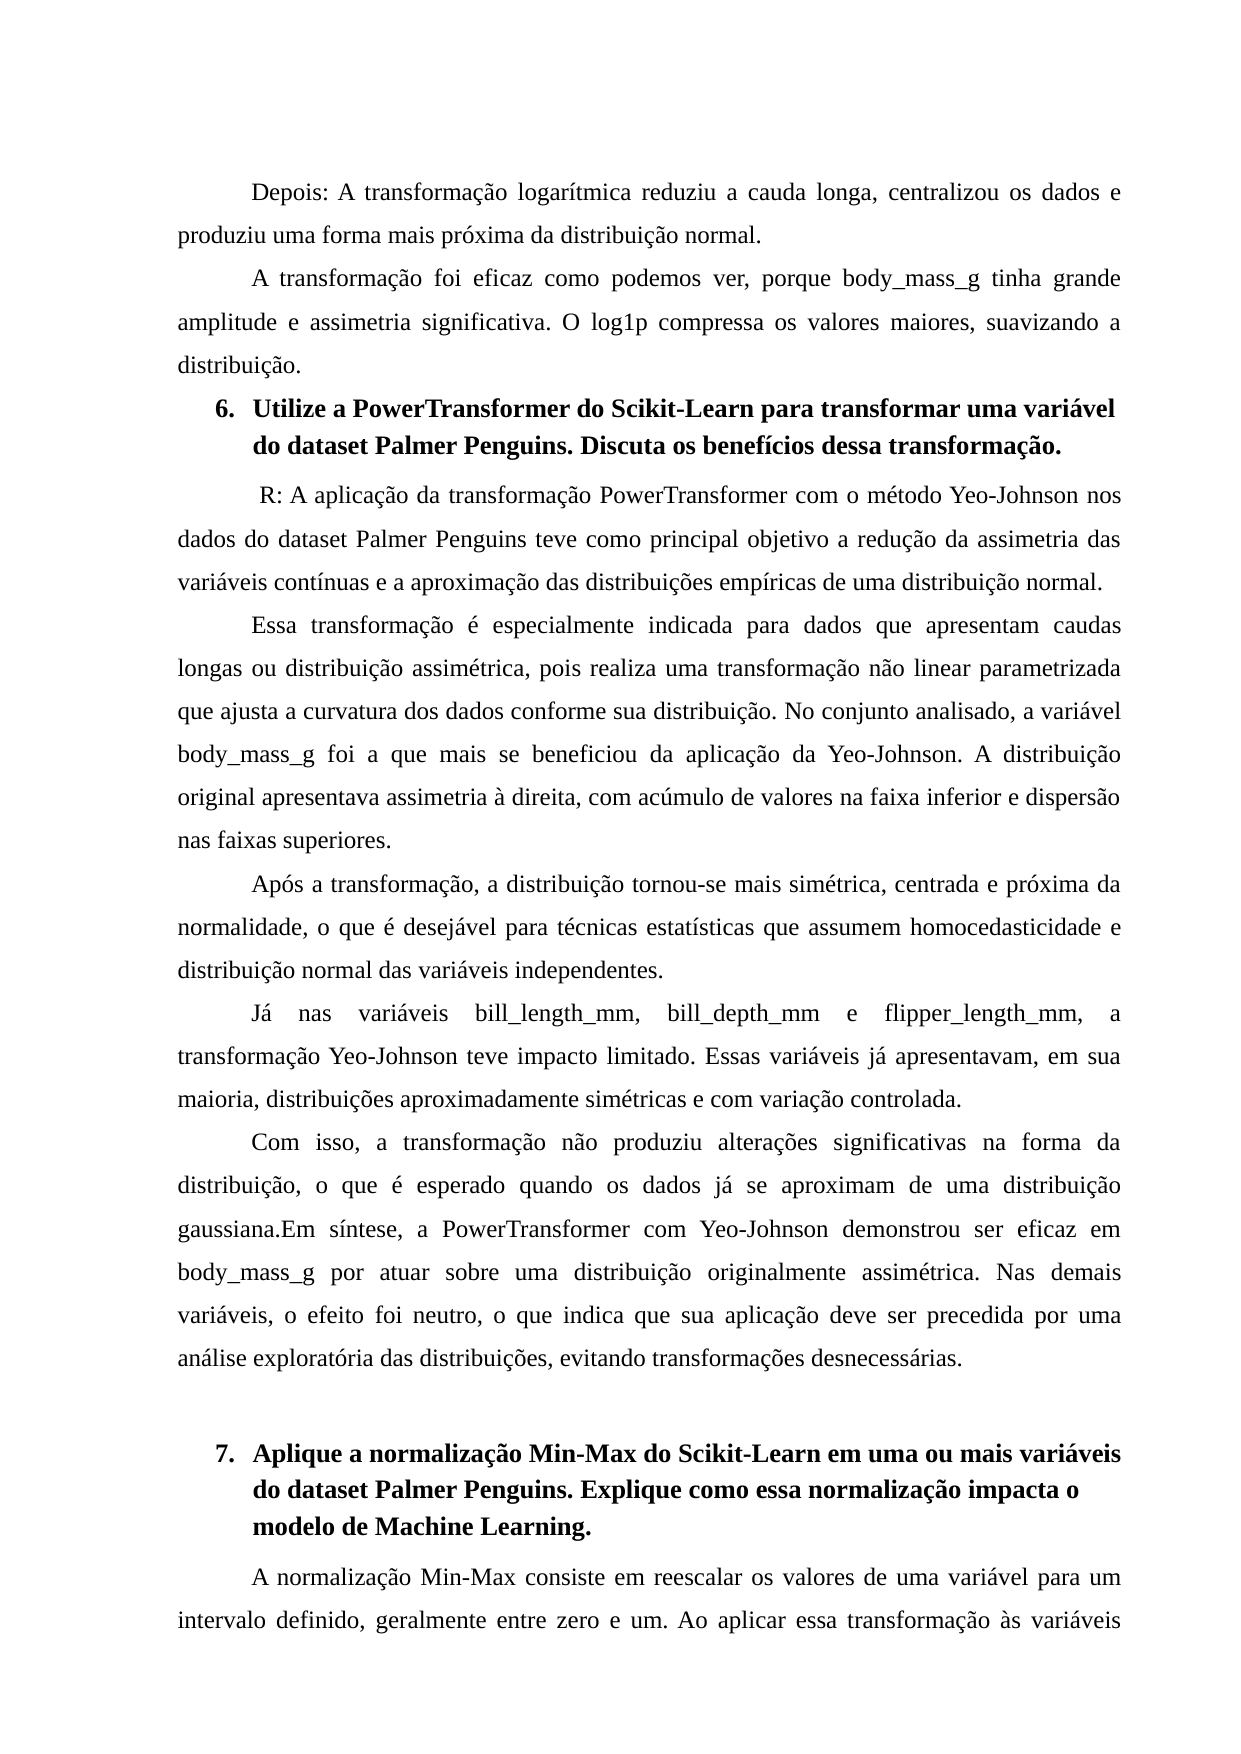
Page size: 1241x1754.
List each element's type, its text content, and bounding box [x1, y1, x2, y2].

text Com isso, a transformação não produziu alterações significativas na forma da distribuição, o que é esperado quando os dados já se aproximam de uma distribuição gaussiana.Em síntese, a PowerTransformer com Yeo-Johnson demonstrou ser eficaz em body_mass_g por atuar sobre uma distribuição originalmente assimétrica. Nas demais variáveis, o efeito foi neutro, o que indica que sua aplicação deve ser precedida por uma análise exploratória das distribuições, evitando transformações desnecessárias. [177, 1127, 1122, 1372]
text Essa transformação é especialmente indicada para dados que apresentam caudas longas ou distribuição assimétrica, pois realiza uma transformação não linear parametrizada que ajusta a curvatura dos dados conforme sua distribuição. No conjunto analisado, a variável body_mass_g foi a que mais se beneficiou da aplicação da Yeo-Johnson. A distribuição original apresentava assimetria à direita, com acúmulo de valores na faixa inferior e dispersão nas faixas superiores. [177, 610, 1122, 854]
list Aplique a normalização Min-Max do Scikit-Learn em uma ou mais variáveis do dataset Palmer Penguins. Explique como essa normalização impacta o modelo de Machine Learning. [215, 1437, 1122, 1541]
text R: A aplicação da transformação PowerTransformer com o método Yeo-Johnson nos dados do dataset Palmer Penguins teve como principal objetivo a redução da assimetria das variáveis contínuas e a aproximação das distribuições empíricas de uma distribuição normal. [177, 481, 1122, 596]
text Depois: A transformação logarítmica reduziu a cauda longa, centralizou os dados e produziu uma forma mais próxima da distribuição normal. [177, 177, 1122, 249]
text Já nas variáveis bill_length_mm, bill_depth_mm e flipper_length_mm, a transformação Yeo-Johnson teve impacto limitado. Essas variáveis já apresentavam, em sua maioria, distribuições aproximadamente simétricas e com variação controlada. [177, 998, 1122, 1113]
text Após a transformação, a distribuição tornou-se mais simétrica, centrada e próxima da normalidade, o que é desejável para técnicas estatísticas que assumem homocedasticidade e distribuição normal das variáveis independentes. [177, 869, 1122, 984]
list Utilize a PowerTransformer do Scikit-Learn para transformar uma variável do dataset Palmer Penguins. Discuta os benefícios dessa transformação. [215, 393, 1122, 460]
text A normalização Min-Max consiste em reescalar os valores de uma variável para um intervalo definido, geralmente entre zero e um. Ao aplicar essa transformação às variáveis [177, 1562, 1122, 1633]
text A transformação foi eficaz como podemos ver, porque body_mass_g tinha grande amplitude e assimetria significativa. O log1p compressa os valores maiores, suavizando a distribuição. [177, 263, 1122, 378]
